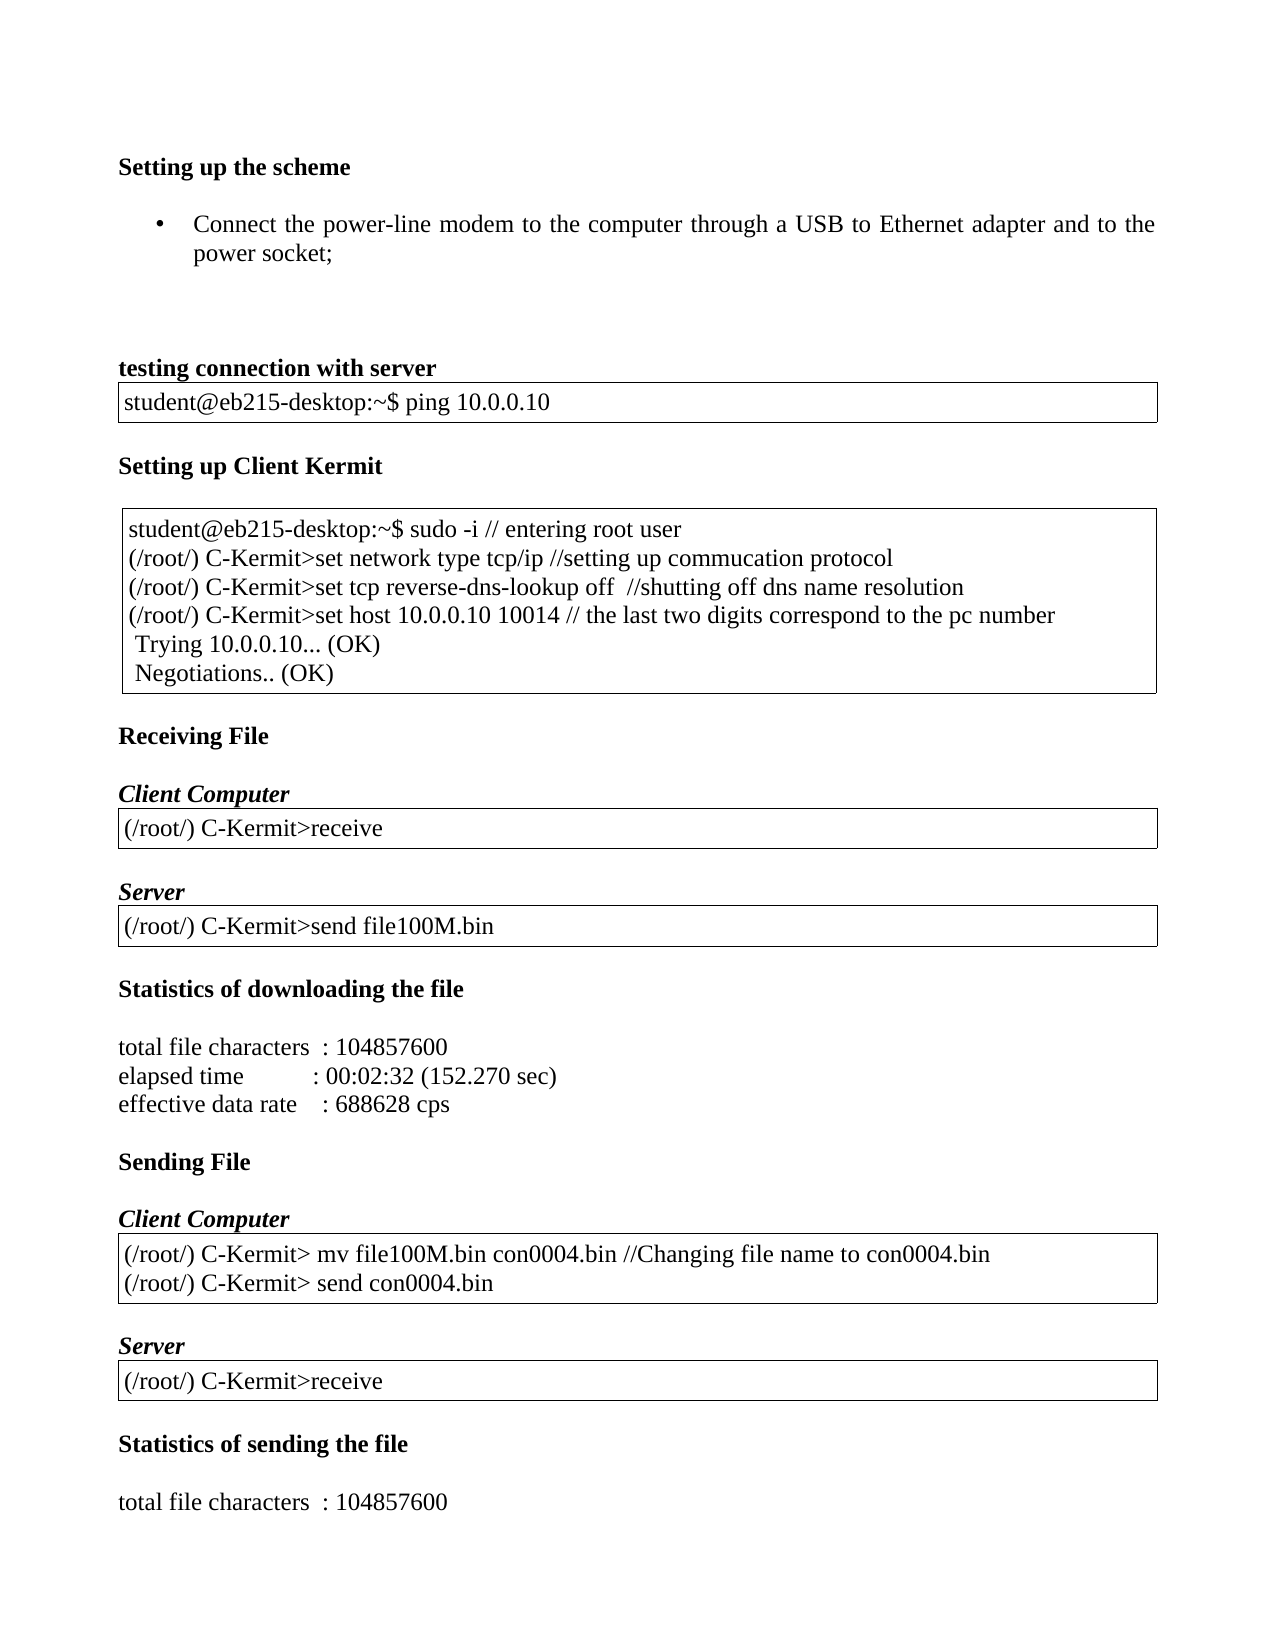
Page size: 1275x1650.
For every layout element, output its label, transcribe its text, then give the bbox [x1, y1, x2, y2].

text testing connection with server [118, 353, 1157, 382]
text Client Computer [118, 1204, 1157, 1233]
list Connect the power-line modem to the computer through a USB to Ethernet adapter and to the power socket; [156, 209, 1157, 267]
text Setting up Client Kermit [118, 451, 1157, 479]
text Setting up the scheme [118, 152, 1157, 180]
text total file characters : 104857600 [118, 1487, 1157, 1515]
table_header (/root/) C-Kermit>receive [119, 809, 1157, 848]
text Statistics of downloading the file [118, 974, 1157, 1003]
table_header (/root/) C-Kermit>send file100M.bin [119, 906, 1157, 946]
table_header student@eb215-desktop:~$ sudo -i // entering root user (/root/) C-Kermit>set network type tcp/ip //setting up commucation protocol (/root/) C-Kermit>set tcp reverse-dns-lookup off //shutting off dns name resolution (/root/) C-Kermit>set host 10.0.0.10 10014 // the last two digits correspond to the pc number Trying 10.0.0.10... (OK) Negotiations.. (OK) [123, 509, 1156, 692]
table_header (/root/) C-Kermit> mv file100M.bin con0004.bin //Changing file name to con0004.bin (/root/) C-Kermit> send con0004.bin [119, 1234, 1157, 1302]
text elapsed time : 00:02:32 (152.270 sec) [118, 1061, 1157, 1089]
text Statistics of sending the file [118, 1429, 1157, 1458]
table_header (/root/) C-Kermit>receive [119, 1361, 1157, 1400]
text Receiving File [118, 721, 1157, 750]
text Server [118, 1331, 1157, 1360]
table_header student@eb215-desktop:~$ ping 10.0.0.10 [119, 383, 1157, 422]
text Sending File [118, 1147, 1157, 1176]
text effective data rate : 688628 cps [118, 1089, 1157, 1118]
text Client Computer [118, 779, 1157, 807]
text total file characters : 104857600 [118, 1032, 1157, 1061]
text Server [118, 877, 1157, 905]
